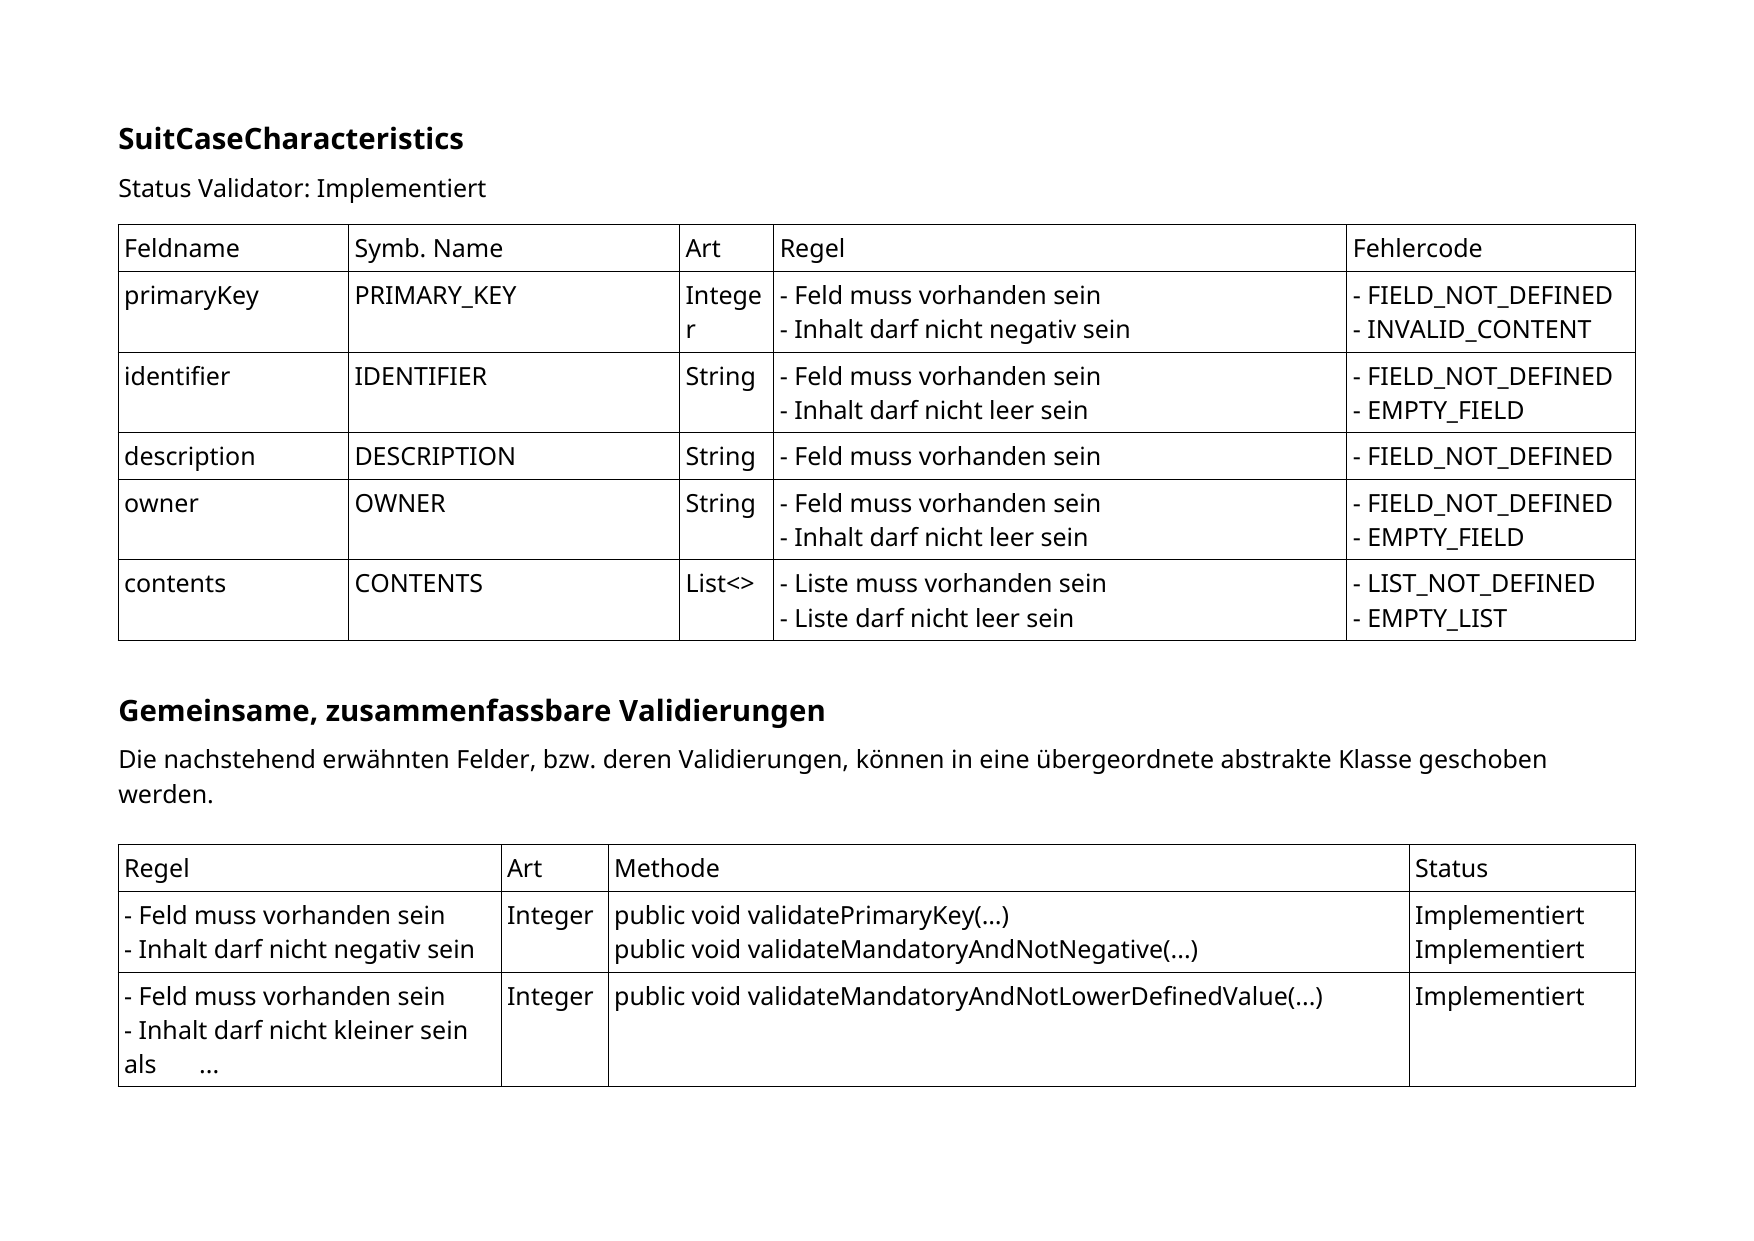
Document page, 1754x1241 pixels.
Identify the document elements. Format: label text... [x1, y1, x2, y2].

table_header Art [680, 225, 773, 271]
table_cell - Feld muss vorhanden sein - Inhalt darf nicht negativ sein [774, 272, 1346, 352]
table_cell - Feld muss vorhanden sein [774, 433, 1346, 479]
table_cell - FIELD_NOT_DEFINED - EMPTY_FIELD [1347, 480, 1635, 559]
table_cell IDENTIFIER [349, 353, 679, 432]
table_header Fehlercode [1347, 225, 1635, 271]
table_cell List<> [680, 560, 773, 640]
table_cell description [119, 433, 348, 479]
table_cell public void validateMandatoryAndNotLowerDefinedValue(...) [609, 973, 1409, 1086]
table_cell Implementiert [1410, 973, 1635, 1086]
table_cell - FIELD_NOT_DEFINED [1347, 433, 1635, 479]
subtitle SuitCaseCharacteristics [118, 118, 1636, 158]
table_cell PRIMARY_KEY [349, 272, 679, 352]
table_header Methode [609, 845, 1409, 891]
table_header Symb. Name [349, 225, 679, 271]
table_cell String [680, 480, 773, 559]
table_cell - Feld muss vorhanden sein - Inhalt darf nicht negativ sein [119, 892, 501, 972]
text Die nachstehend erwähnten Felder, bzw. deren Validierungen, können in eine übergeordnete abstrakte Klasse geschoben werden. [118, 742, 1636, 810]
subtitle Gemeinsame, zusammenfassbare Validierungen [118, 690, 1636, 730]
table_cell - FIELD_NOT_DEFINED - INVALID_CONTENT [1347, 272, 1635, 352]
table_header Feldname [119, 225, 348, 271]
table_cell - LIST_NOT_DEFINED - EMPTY_LIST [1347, 560, 1635, 640]
table_cell String [680, 353, 773, 432]
table_header Regel [774, 225, 1346, 271]
table_cell - Liste muss vorhanden sein - Liste darf nicht leer sein [774, 560, 1346, 640]
table_cell - Feld muss vorhanden sein - Inhalt darf nicht leer sein [774, 353, 1346, 432]
table_cell contents [119, 560, 348, 640]
table_cell - Feld muss vorhanden sein - Inhalt darf nicht leer sein [774, 480, 1346, 559]
table_cell String [680, 433, 773, 479]
table_header Status [1410, 845, 1635, 891]
table_cell DESCRIPTION [349, 433, 679, 479]
table_cell Integer [502, 973, 608, 1086]
table_header Art [502, 845, 608, 891]
table_header Regel [119, 845, 501, 891]
table_cell Integer [680, 272, 773, 352]
text Status Validator: Implementiert [118, 171, 1636, 205]
table_cell primaryKey [119, 272, 348, 352]
table_cell public void validatePrimaryKey(…) public void validateMandatoryAndNotNegative(...) [609, 892, 1409, 972]
table_cell CONTENTS [349, 560, 679, 640]
table_cell Implementiert Implementiert [1410, 892, 1635, 972]
table_cell identifier [119, 353, 348, 432]
table_cell OWNER [349, 480, 679, 559]
table_cell - Feld muss vorhanden sein - Inhalt darf nicht kleiner sein als ... [119, 973, 501, 1086]
table_cell Integer [502, 892, 608, 972]
table_cell - FIELD_NOT_DEFINED - EMPTY_FIELD [1347, 353, 1635, 432]
table_cell owner [119, 480, 348, 559]
